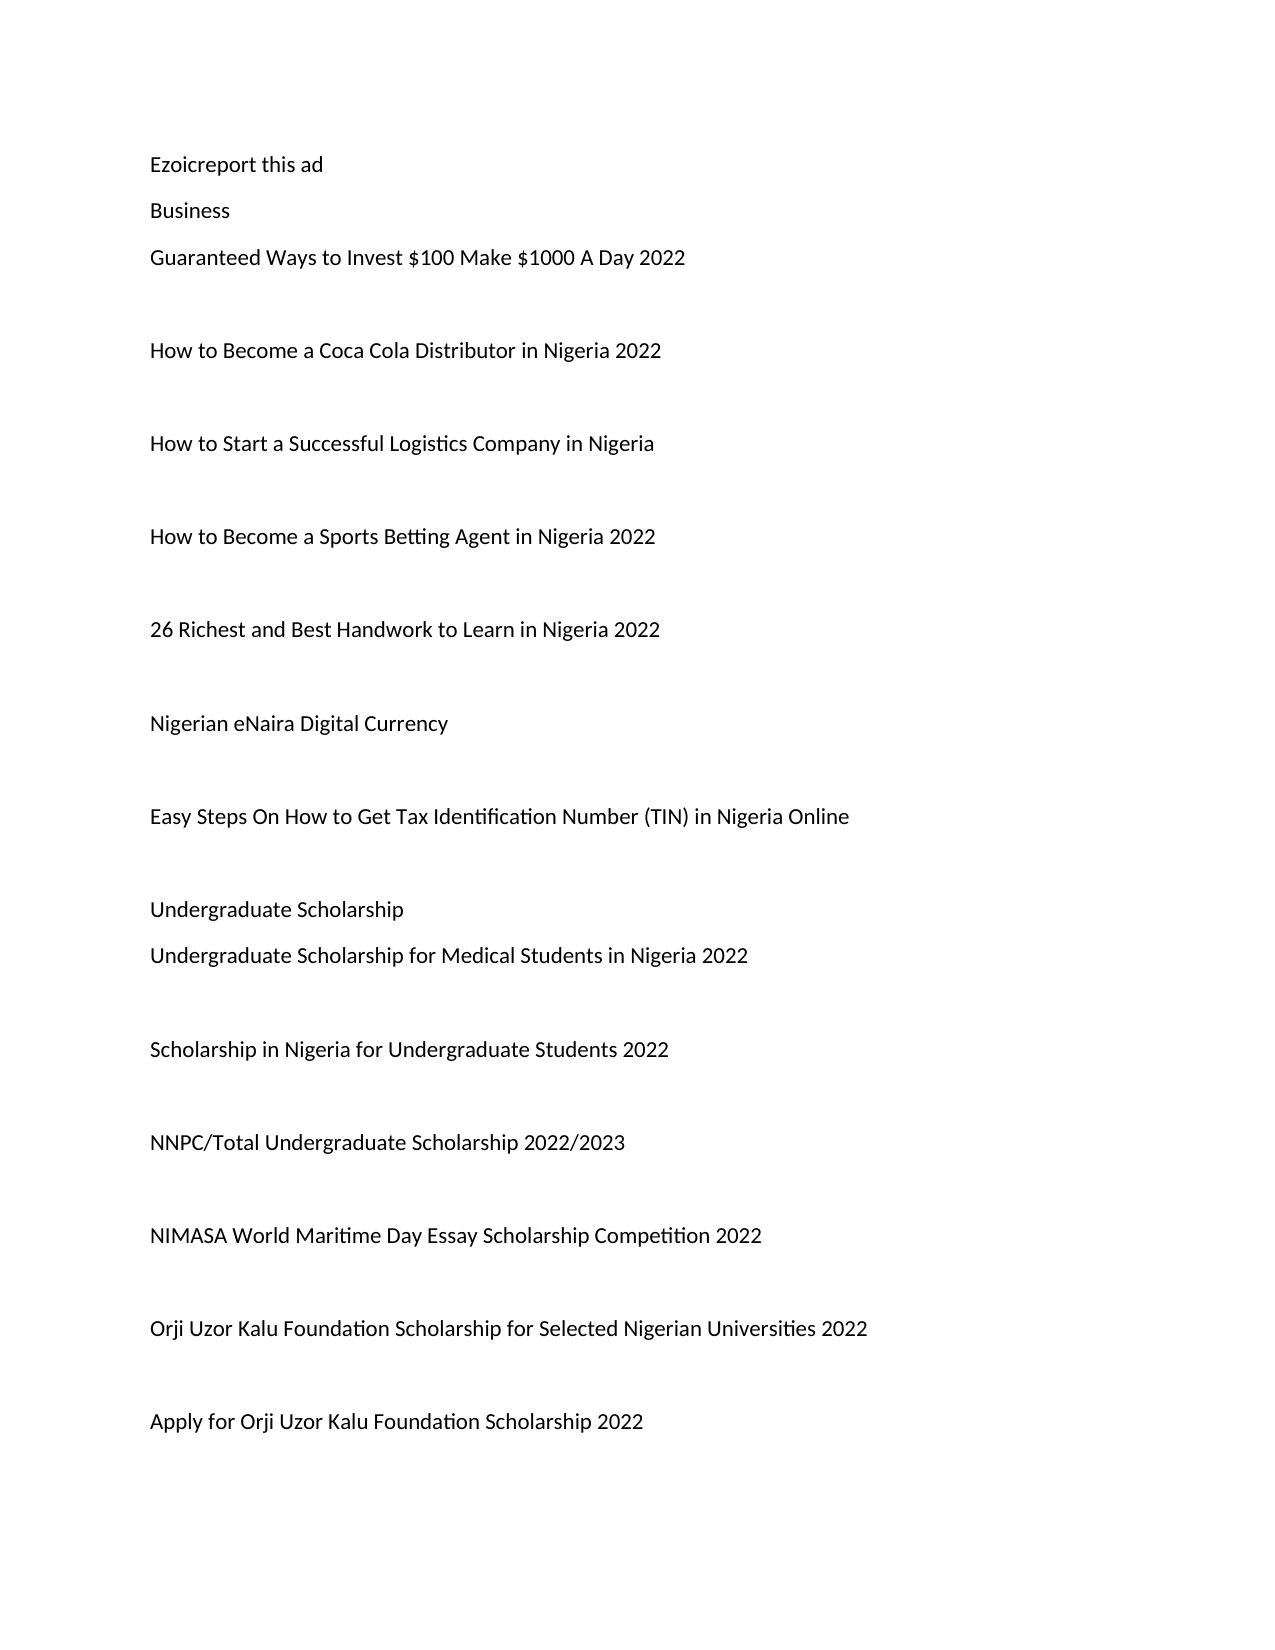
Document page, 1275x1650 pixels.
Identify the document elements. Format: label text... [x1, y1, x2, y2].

text How to Become a Sports Betting Agent in Nigeria 2022 [150, 522, 1125, 551]
text NIMASA World Maritime Day Essay Scholarship Competition 2022 [150, 1221, 1125, 1249]
text How to Start a Successful Logistics Company in Nigeria [150, 429, 1125, 457]
text Nigerian eNaira Digital Currency [150, 709, 1125, 737]
text How to Become a Coca Cola Distributor in Nigeria 2022 [150, 336, 1125, 364]
text Undergraduate Scholarship for Medical Students in Nigeria 2022 [150, 942, 1125, 969]
text 26 Richest and Best Handwork to Learn in Nigeria 2022 [150, 616, 1125, 644]
text Apply for Orji Uzor Kalu Foundation Scholarship 2022 [150, 1407, 1125, 1435]
text Undergraduate Scholarship [150, 895, 1125, 923]
text Scholarship in Nigeria for Undergraduate Students 2022 [150, 1035, 1125, 1063]
text Easy Steps On How to Get Tax Identification Number (TIN) in Nigeria Online [150, 802, 1125, 830]
text Ezoicreport this ad [150, 150, 1125, 178]
text NNPC/Total Undergraduate Scholarship 2022/2023 [150, 1128, 1125, 1156]
text Guaranteed Ways to Invest $100 Make $1000 A Day 2022 [150, 243, 1125, 271]
text Business [150, 197, 1125, 224]
text Orji Uzor Kalu Foundation Scholarship for Selected Nigerian Universities 2022 [150, 1314, 1125, 1342]
